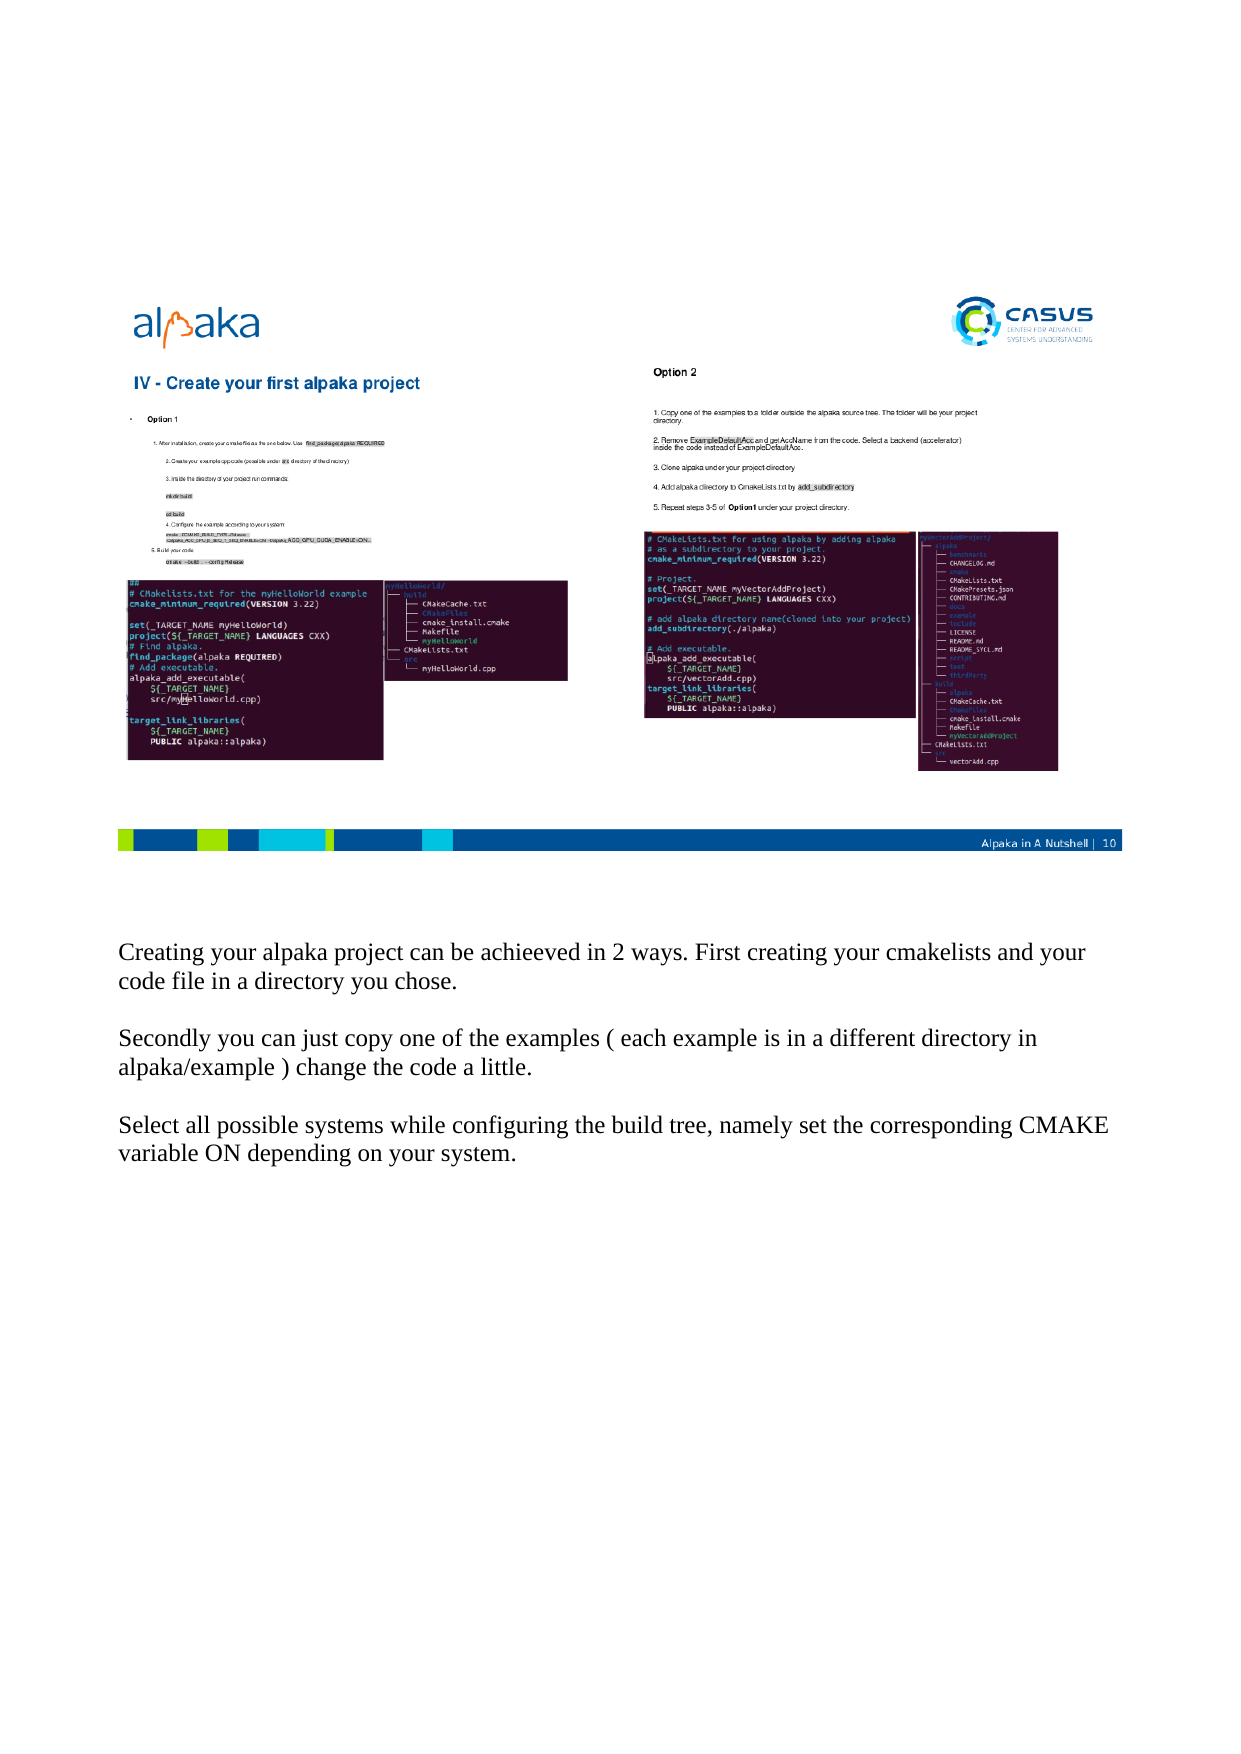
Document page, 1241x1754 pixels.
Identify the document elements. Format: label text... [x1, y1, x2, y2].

text Select all possible systems while configuring the build tree, namely set the corresponding CMAKE variable ON depending on your system. [118, 1110, 1122, 1167]
text Creating your alpaka project can be achieeved in 2 ways. First creating your cmakelists and your code file in a directory you chose. [118, 937, 1122, 995]
picture [118, 290, 1123, 851]
text Secondly you can just copy one of the examples ( each example is in a different directory in alpaka/example ) change the code a little. [118, 1023, 1122, 1081]
